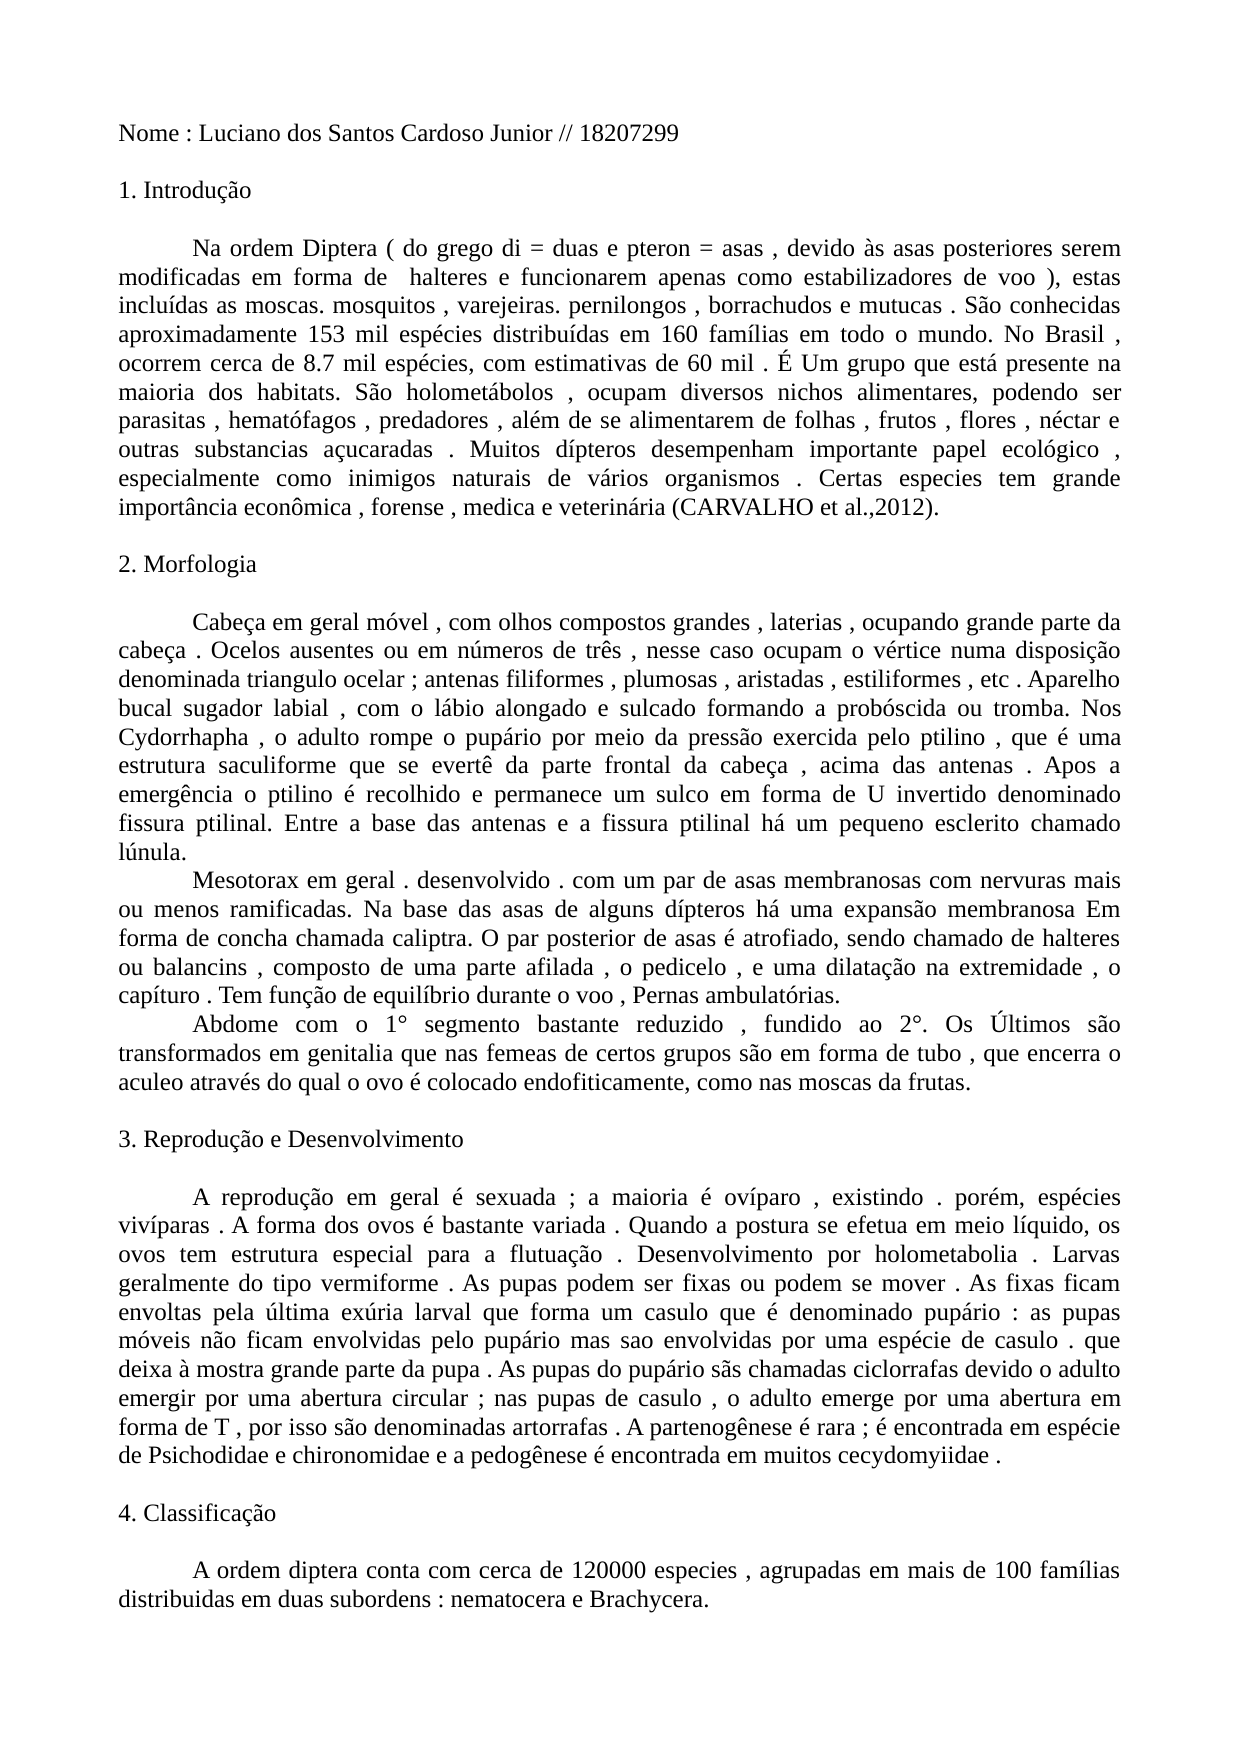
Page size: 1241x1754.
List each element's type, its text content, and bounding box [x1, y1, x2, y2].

text Mesotorax em geral . desenvolvido . com um par de asas membranosas com nervuras mais ou menos ramificadas. Na base das asas de alguns dípteros há uma expansão membranosa Em forma de concha chamada caliptra. O par posterior de asas é atrofiado, sendo chamado de halteres ou balancins , composto de uma parte afilada , o pedicelo , e uma dilatação na extremidade , o capíturo . Tem função de equilíbrio durante o voo , Pernas ambulatórias. [118, 866, 1122, 1009]
text Abdome com o 1° segmento bastante reduzido , fundido ao 2°. Os Últimos são transformados em genitalia que nas femeas de certos grupos são em forma de tubo , que encerra o aculeo através do qual o ovo é colocado endofiticamente, como nas moscas da frutas. [118, 1009, 1122, 1096]
text 4. Classificação [118, 1498, 1122, 1527]
text Na ordem Diptera ( do grego di = duas e pteron = asas , devido às asas posteriores serem modificadas em forma de halteres e funcionarem apenas como estabilizadores de voo ), estas incluídas as moscas. mosquitos , varejeiras. pernilongos , borrachudos e mutucas . São conhecidas aproximadamente 153 mil espécies distribuídas em 160 famílias em todo o mundo. No Brasil , ocorrem cerca de 8.7 mil espécies, com estimativas de 60 mil . É Um grupo que está presente na maioria dos habitats. São holometábolos , ocupam diversos nichos alimentares, podendo ser parasitas , hematófagos , predadores , além de se alimentarem de folhas , frutos , flores , néctar e outras substancias açucaradas . Muitos dípteros desempenham importante papel ecológico , especialmente como inimigos naturais de vários organismos . Certas especies tem grande importância econômica , forense , medica e veterinária (CARVALHO et al.,2012). [118, 233, 1122, 521]
text A reprodução em geral é sexuada ; a maioria é ovíparo , existindo . porém, espécies vivíparas . A forma dos ovos é bastante variada . Quando a postura se efetua em meio líquido, os ovos tem estrutura especial para a flutuação . Desenvolvimento por holometabolia . Larvas geralmente do tipo vermiforme . As pupas podem ser fixas ou podem se mover . As fixas ficam envoltas pela última exúria larval que forma um casulo que é denominado pupário : as pupas móveis não ficam envolvidas pelo pupário mas sao envolvidas por uma espécie de casulo . que deixa à mostra grande parte da pupa . As pupas do pupário sãs chamadas ciclorrafas devido o adulto emergir por uma abertura circular ; nas pupas de casulo , o adulto emerge por uma abertura em forma de T , por isso são denominadas artorrafas . A partenogênese é rara ; é encontrada em espécie de Psichodidae e chironomidae e a pedogênese é encontrada em muitos cecydomyiidae . [118, 1182, 1122, 1469]
text A ordem diptera conta com cerca de 120000 especies , agrupadas em mais de 100 famílias distribuidas em duas subordens : nematocera e Brachycera. [118, 1556, 1122, 1613]
text Nome : Luciano dos Santos Cardoso Junior // 18207299 [118, 118, 1122, 147]
text 3. Reprodução e Desenvolvimento [118, 1124, 1122, 1153]
text 2. Morfologia [118, 549, 1122, 578]
text 1. Introdução [118, 176, 1122, 204]
text Cabeça em geral móvel , com olhos compostos grandes , laterias , ocupando grande parte da cabeça . Ocelos ausentes ou em números de três , nesse caso ocupam o vértice numa disposição denominada triangulo ocelar ; antenas filiformes , plumosas , aristadas , estiliformes , etc . Aparelho bucal sugador labial , com o lábio alongado e sulcado formando a probóscida ou tromba. Nos Cydorrhapha , o adulto rompe o pupário por meio da pressão exercida pelo ptilino , que é uma estrutura saculiforme que se evertê da parte frontal da cabeça , acima das antenas . Apos a emergência o ptilino é recolhido e permanece um sulco em forma de U invertido denominado fissura ptilinal. Entre a base das antenas e a fissura ptilinal há um pequeno esclerito chamado lúnula. [118, 607, 1122, 866]
